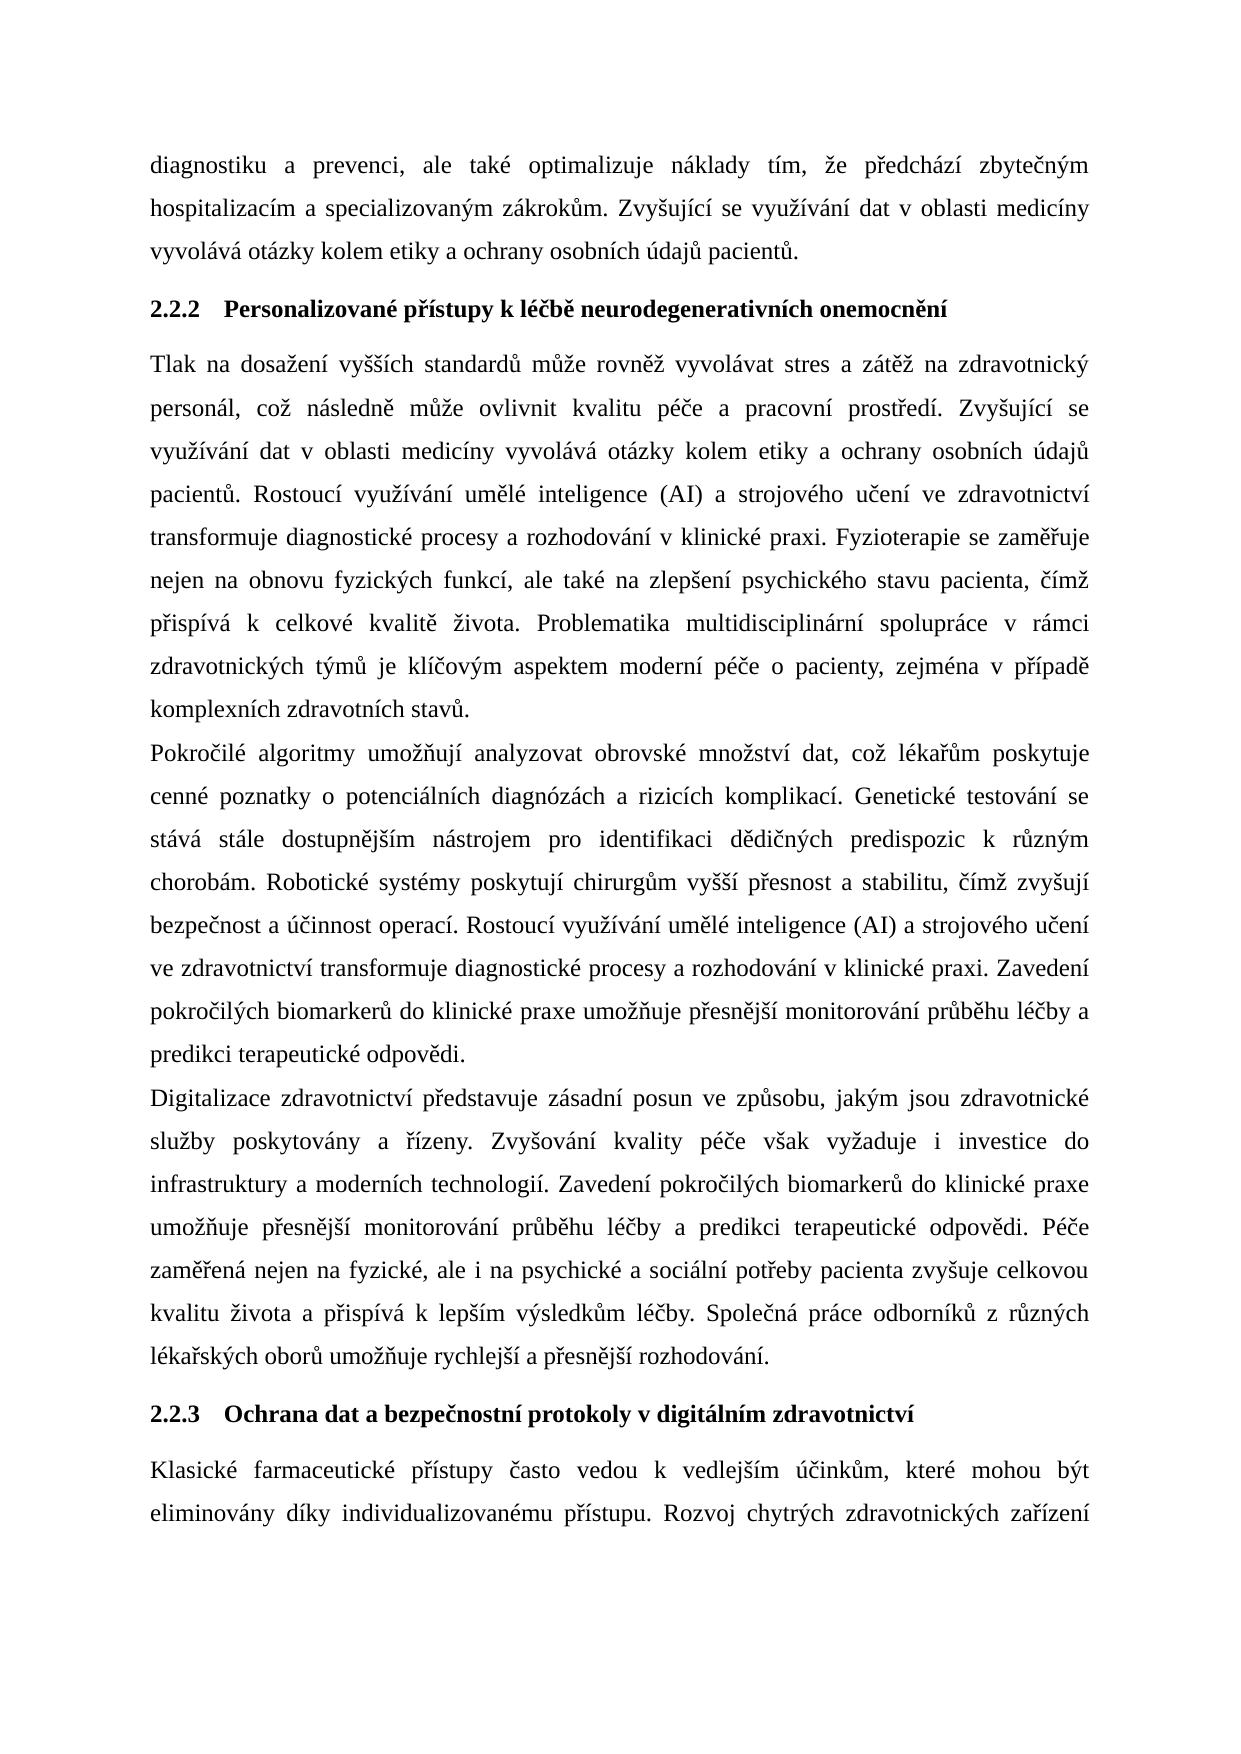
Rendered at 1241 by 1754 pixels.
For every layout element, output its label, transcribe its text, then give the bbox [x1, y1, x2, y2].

subtitle Personalizované přístupy k léčbě neurodegenerativních onemocnění [150, 294, 1090, 323]
subtitle Ochrana dat a bezpečnostní protokoly v digitálním zdravotnictví [150, 1399, 1090, 1428]
text Pokročilé algoritmy umožňují analyzovat obrovské množství dat, což lékařům poskytuje cenné poznatky o potenciálních diagnózách a rizicích komplikací. Genetické testování se stává stále dostupnějším nástrojem pro identifikaci dědičných predispozic k různým chorobám. Robotické systémy poskytují chirurgům vyšší přesnost a stabilitu, čímž zvyšují bezpečnost a účinnost operací. Rostoucí využívání umělé inteligence (AI) a strojového učení ve zdravotnictví transformuje diagnostické procesy a rozhodování v klinické praxi. Zavedení pokročilých biomarkerů do klinické praxe umožňuje přesnější monitorování průběhu léčby a predikci terapeutické odpovědi. [150, 738, 1090, 1068]
text diagnostiku a prevenci, ale také optimalizuje náklady tím, že předchází zbytečným hospitalizacím a specializovaným zákrokům. Zvyšující se využívání dat v oblasti medicíny vyvolává otázky kolem etiky a ochrany osobních údajů pacientů. [150, 150, 1090, 265]
text Digitalizace zdravotnictví představuje zásadní posun ve způsobu, jakým jsou zdravotnické služby poskytovány a řízeny. Zvyšování kvality péče však vyžaduje i investice do infrastruktury a moderních technologií. Zavedení pokročilých biomarkerů do klinické praxe umožňuje přesnější monitorování průběhu léčby a predikci terapeutické odpovědi. Péče zaměřená nejen na fyzické, ale i na psychické a sociální potřeby pacienta zvyšuje celkovou kvalitu života a přispívá k lepším výsledkům léčby. Společná práce odborníků z různých lékařských oborů umožňuje rychlejší a přesnější rozhodování. [150, 1083, 1090, 1370]
text Tlak na dosažení vyšších standardů může rovněž vyvolávat stres a zátěž na zdravotnický personál, což následně může ovlivnit kvalitu péče a pracovní prostředí. Zvyšující se využívání dat v oblasti medicíny vyvolává otázky kolem etiky a ochrany osobních údajů pacientů. Rostoucí využívání umělé inteligence (AI) a strojového učení ve zdravotnictví transformuje diagnostické procesy a rozhodování v klinické praxi. Fyzioterapie se zaměřuje nejen na obnovu fyzických funkcí, ale také na zlepšení psychického stavu pacienta, čímž přispívá k celkové kvalitě života. Problematika multidisciplinární spolupráce v rámci zdravotnických týmů je klíčovým aspektem moderní péče o pacienty, zejména v případě komplexních zdravotních stavů. [150, 349, 1090, 723]
text Klasické farmaceutické přístupy často vedou k vedlejším účinkům, které mohou být eliminovány díky individualizovanému přístupu. Rozvoj chytrých zdravotnických zařízení [150, 1455, 1090, 1527]
